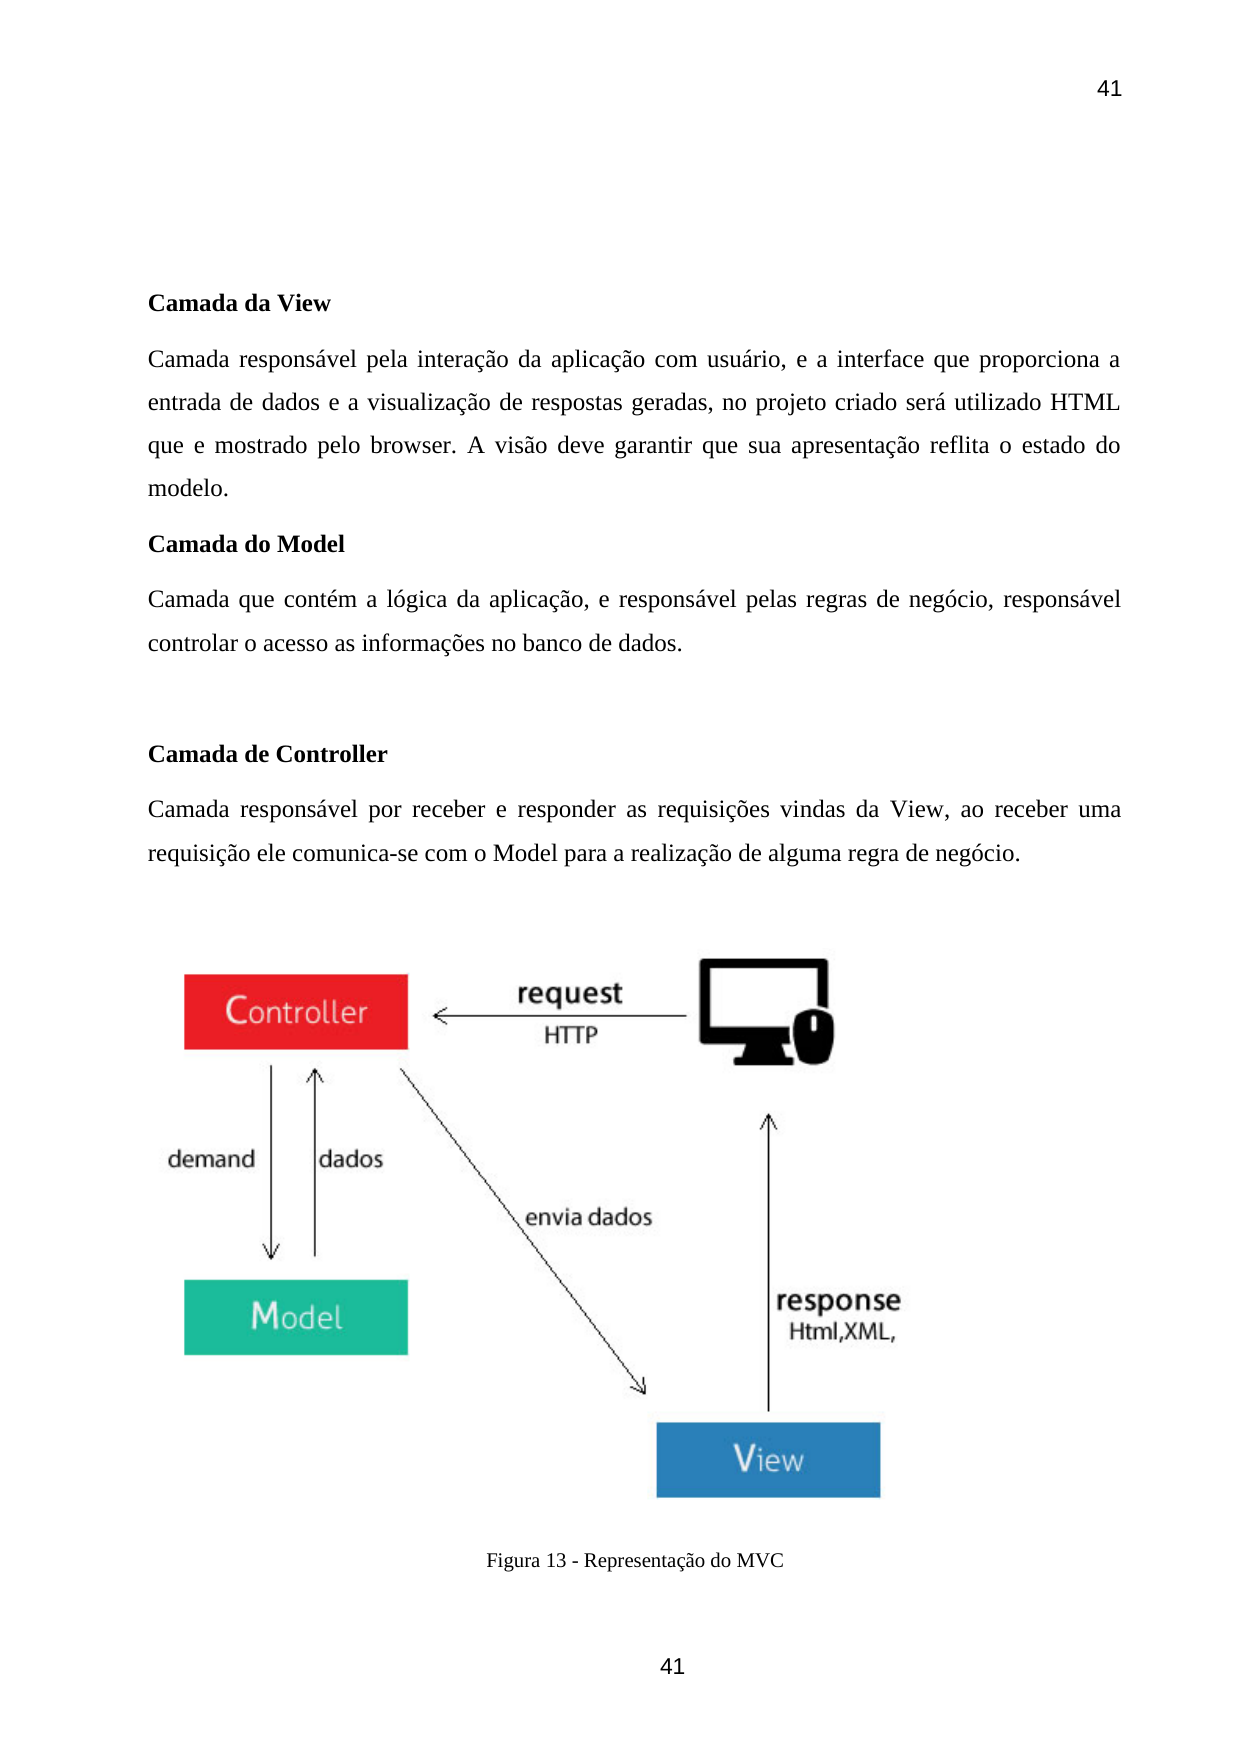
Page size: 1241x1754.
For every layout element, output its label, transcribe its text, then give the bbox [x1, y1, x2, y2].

picture [147, 948, 937, 1523]
text Camada que contém a lógica da aplicação, e responsável pelas regras de negócio, responsável controlar o acesso as informações no banco de dados. [148, 584, 1122, 656]
text Camada responsável pela interação da aplicação com usuário, e a interface que proporciona a entrada de dados e a visualização de respostas geradas, no projeto criado será utilizado HTML que e mostrado pelo browser. A visão deve garantir que sua apresentação reflita o estado do modelo. [148, 344, 1122, 502]
text Camada responsável por receber e responder as requisições vindas da View, ao receber uma requisição ele comunica-se com o Model para a realização de alguma regra de negócio. [148, 794, 1122, 866]
text Camada de Controller [148, 739, 1122, 768]
text Figura 13 - Representação do MVC [148, 1548, 1122, 1572]
text Camada do Model [148, 529, 1122, 558]
text Camada da View [148, 288, 1122, 317]
